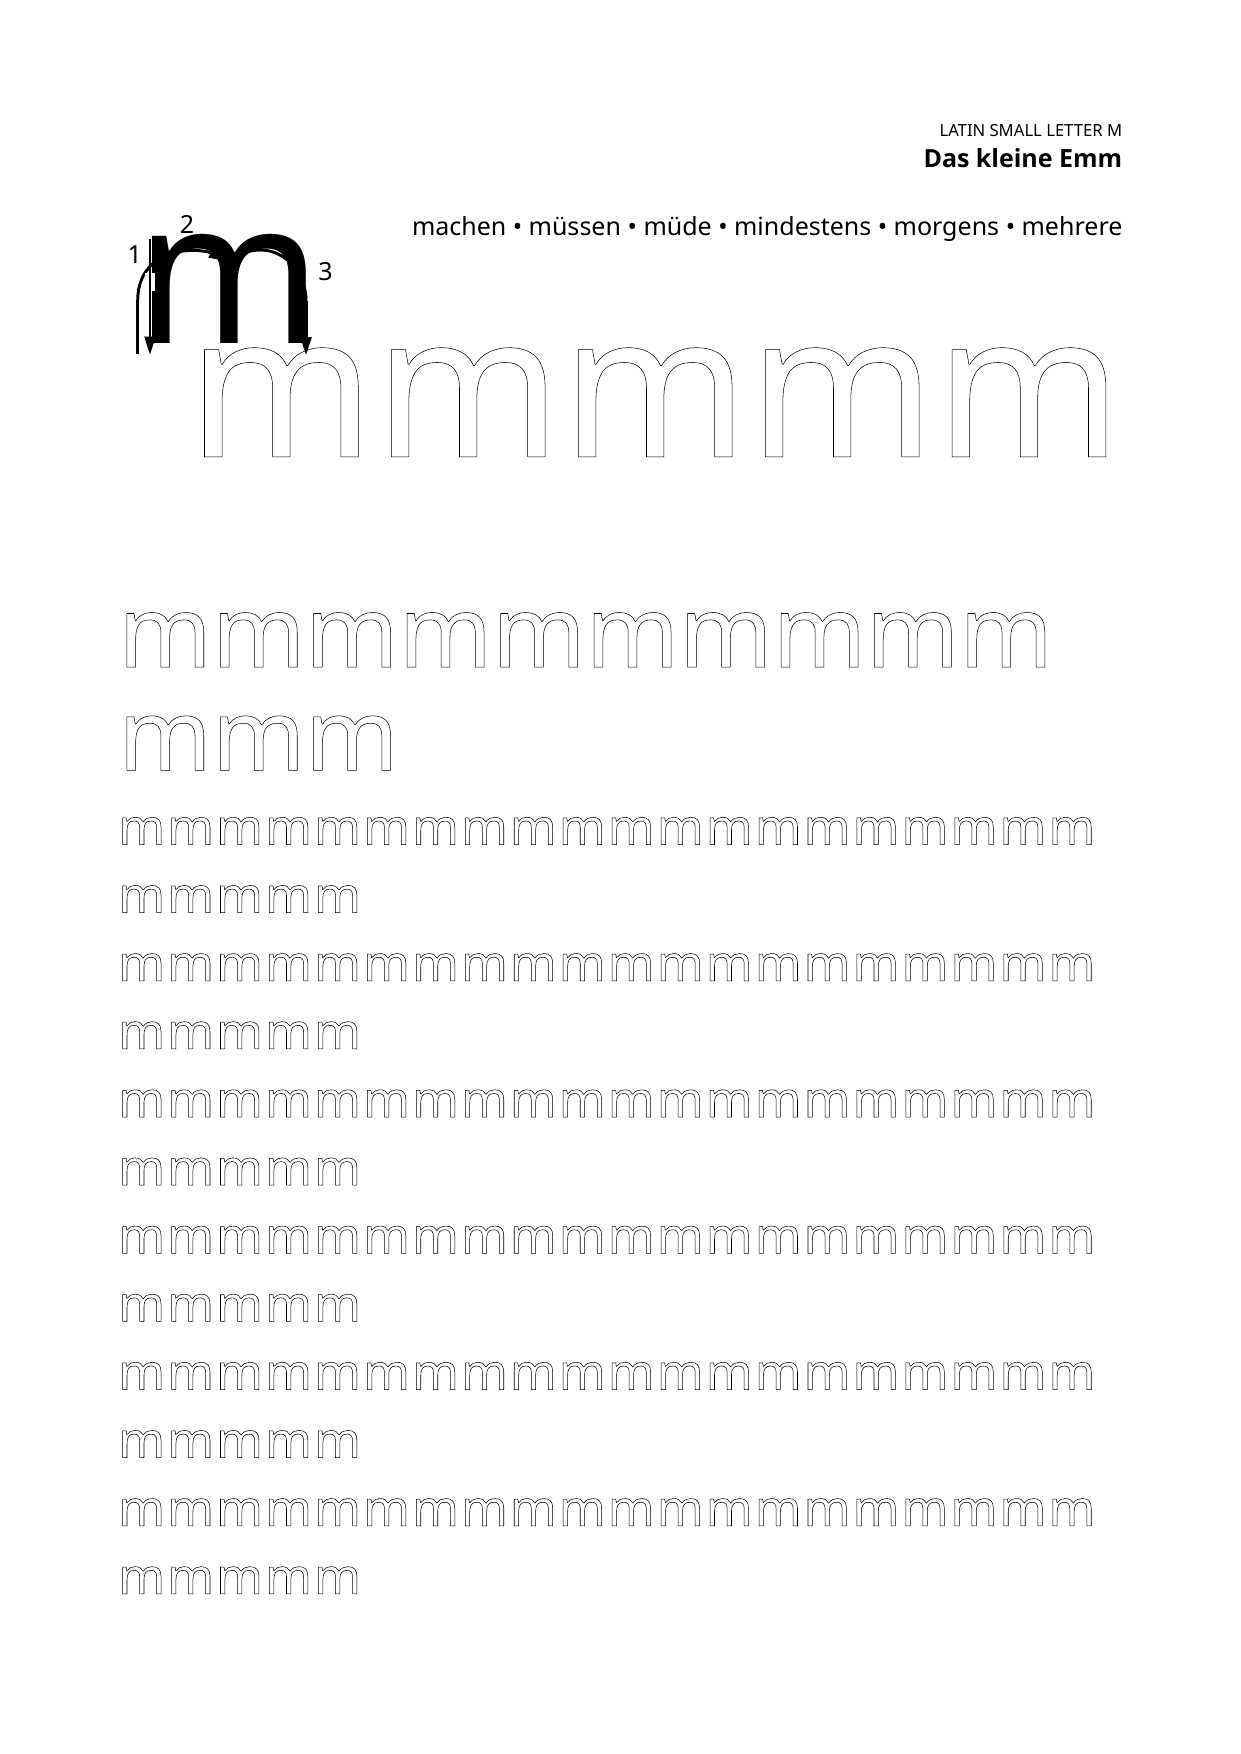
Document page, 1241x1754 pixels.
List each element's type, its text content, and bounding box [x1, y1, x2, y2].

text mmmmmmmmmmmmm [118, 584, 1122, 791]
text LATIN SMALL LETTER M [118, 118, 1122, 141]
text machen • müssen • müde • mindestens • morgens • mehrere [118, 209, 1122, 243]
text m m m m m m m m m m m m m m m m m m m m m m m m m [118, 1472, 1122, 1609]
text m m m m m m m m m m m m m m m m m m m m m m m m m [118, 1064, 1122, 1200]
text m m m m m m m m m m m m m m m m m m m m m m m m m [118, 1336, 1122, 1472]
text mmmmm [118, 243, 1122, 515]
text Das kleine Emm [118, 141, 1122, 175]
text m m m m m m m m m m m m m m m m m m m m m m m m m [118, 1200, 1122, 1336]
text m m m m m m m m m m m m m m m m m m m m m m m m m [118, 791, 1122, 927]
text m m m m m m m m m m m m m m m m m m m m m m m m m [118, 927, 1122, 1064]
